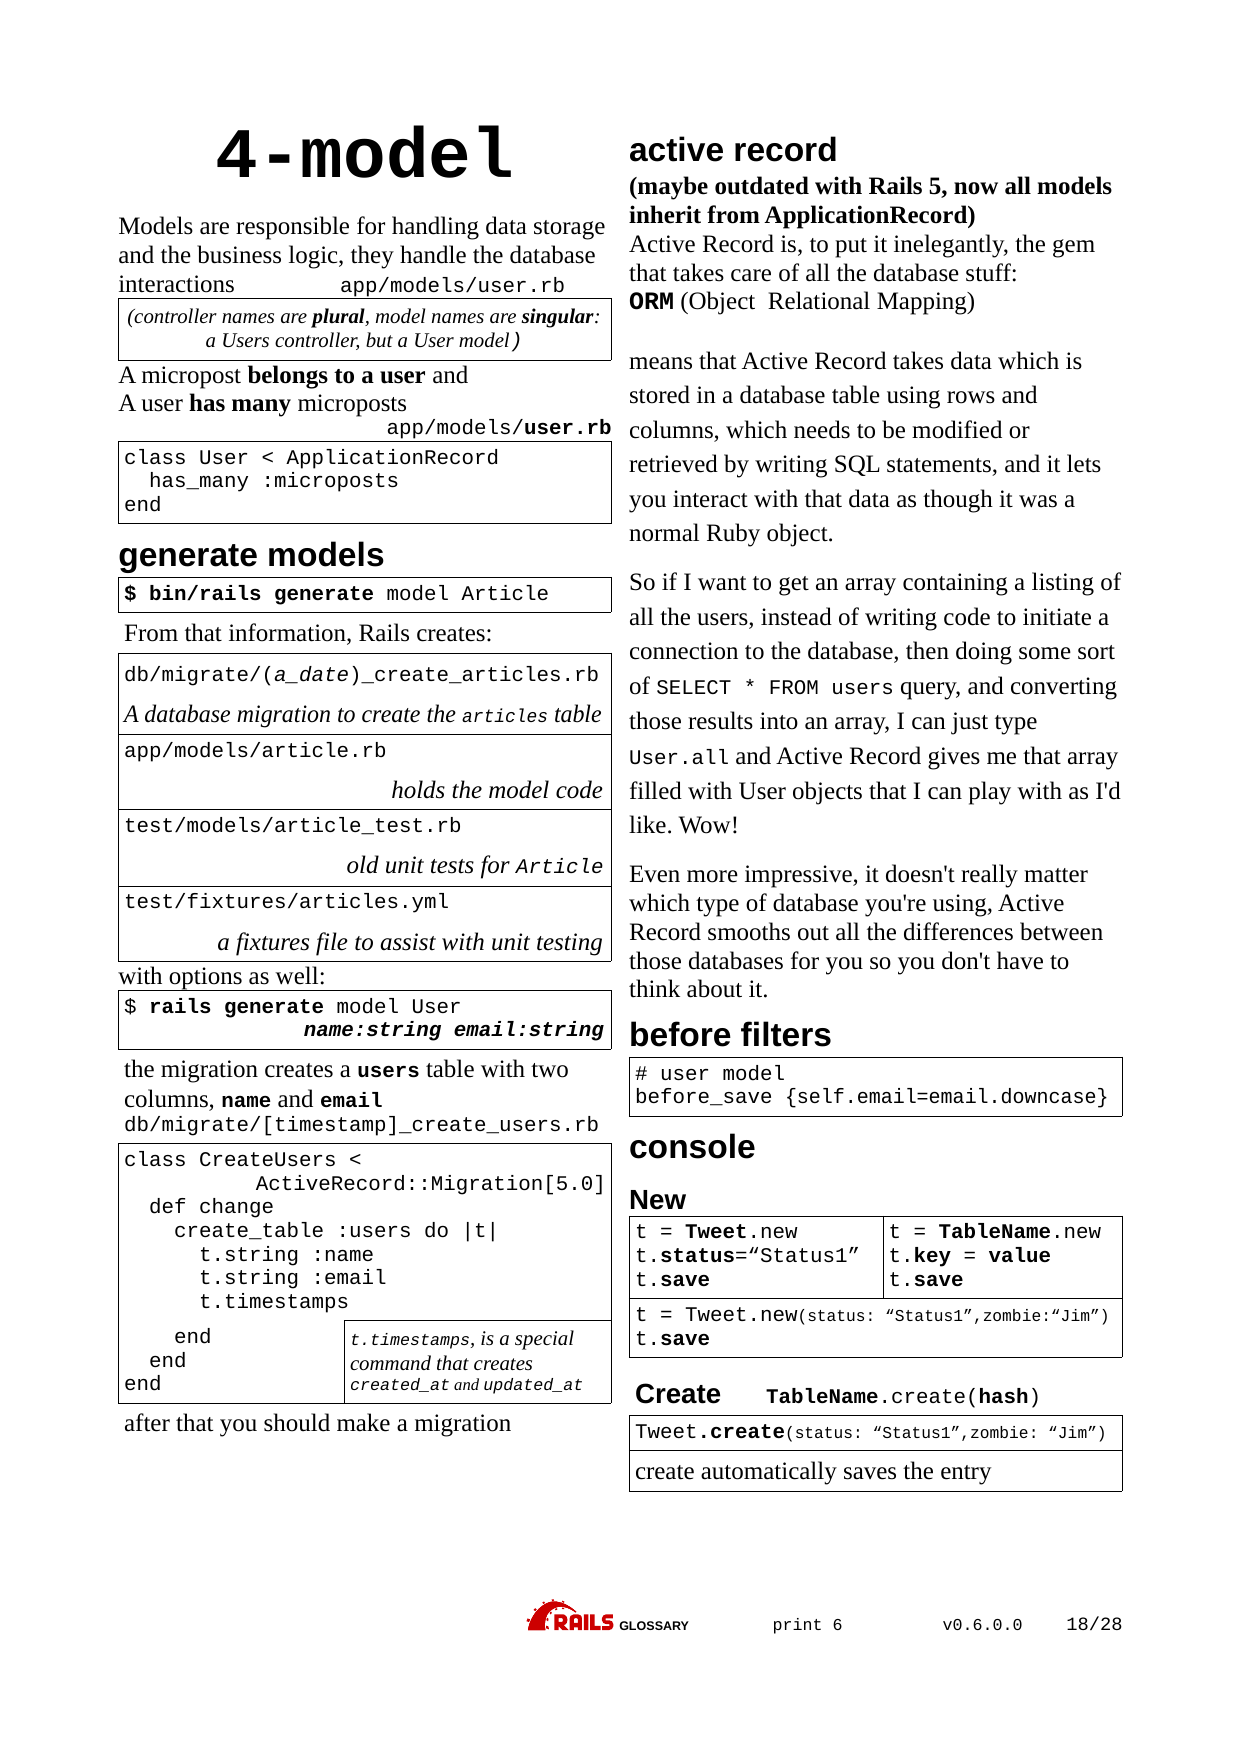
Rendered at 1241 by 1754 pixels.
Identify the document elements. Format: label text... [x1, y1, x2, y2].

subtitle console [629, 1127, 1122, 1166]
text Models are responsible for handling data storage and the business logic, they handle the database interactions app/models/user.rb [118, 211, 611, 298]
table_header (controller names are plural, model names are singular: a Users controller, but a User model) [119, 299, 611, 359]
text with options as well: [118, 962, 611, 990]
subtitle generate models [118, 535, 611, 574]
table_header t = TableName.new t.key = value t.save [884, 1217, 1122, 1298]
subtitle 4-model [118, 118, 611, 199]
table_cell Tweet.create(status: “Status1”,zombie: “Jim”) [630, 1416, 1122, 1450]
table_cell create automatically saves the entry [630, 1451, 1122, 1491]
subtitle active record [629, 130, 1122, 168]
table_cell t = Tweet.new(status: “Status1”,zombie:“Jim”) t.save [630, 1299, 1122, 1357]
text ORM (Object Relational Mapping) [629, 286, 1122, 317]
text Even more impressive, it doesn't really matter which type of database you're using, Active Record smooths out all the differences between those databases for you so you don't have to think about it. [629, 859, 1122, 1003]
table_cell a fixtures file to assist with unit testing [119, 921, 611, 961]
table_cell old unit tests for Article [119, 845, 611, 886]
table_cell test/fixtures/articles.yml [119, 887, 611, 921]
table_cell Create [629, 1358, 760, 1415]
table_cell the migration creates a users table with two columns, name and email db/migrate/[timestamp]_create_users.rb [118, 1050, 611, 1143]
table_header From that information, Rails creates: [118, 613, 611, 652]
table_cell after that you should make a migration [118, 1404, 611, 1443]
table_header class User < ApplicationRecord has_many :microposts end [119, 442, 611, 523]
text So if I want to get an array containing a listing of all the users, instead of writing code to initiate a connection to the database, then doing some sort of SELECT * FROM users query, and converting those results into an array, I can just type User.all and Active Record gives me that array filled with User objects that I can play with as I'd like. Wow! [629, 567, 1122, 839]
text means that Active Record takes data which is stored in a database table using rows and columns, which needs to be modified or retrieved by writing SQL statements, and it lets you interact with that data as though it was a normal Ruby object. [629, 346, 1122, 547]
table_header $ rails generate model User name:string email:string [119, 991, 611, 1049]
subtitle New [629, 1184, 1122, 1216]
table_cell A database migration to create the articles table [119, 694, 611, 734]
table_header # user model before_save {self.email=email.downcase} [630, 1058, 1122, 1116]
text (maybe outdated with Rails 5, now all models inherit from ApplicationRecord) [629, 171, 1122, 229]
table_cell end end end [119, 1320, 344, 1403]
table_cell app/models/article.rb [119, 735, 611, 769]
text A user has many microposts [118, 388, 611, 417]
table_cell db/migrate/(a_date)_create_articles.rb [119, 654, 611, 693]
table_cell TableName.create(hash) [760, 1358, 1122, 1415]
table_header t = Tweet.new t.status=“Status1” t.save [630, 1217, 883, 1298]
text Active Record is, to put it inelegantly, the gem that takes care of all the database stuff: [629, 229, 1122, 286]
text A micropost belongs to a user and [118, 361, 611, 388]
table_cell holds the model code [119, 769, 611, 809]
table_cell test/models/article_test.rb [119, 810, 611, 844]
table_cell class CreateUsers < ActiveRecord::Migration[5.0] def change create_table :users do |t| t.string :name t.string :email t.timestamps [119, 1144, 611, 1320]
text app/models/user.rb [118, 417, 611, 441]
table_header $ bin/rails generate model Article [119, 578, 611, 612]
subtitle before filters [629, 1015, 1122, 1054]
table_cell t.timestamps, is a special command that creates created_at and updated_at [345, 1321, 611, 1403]
